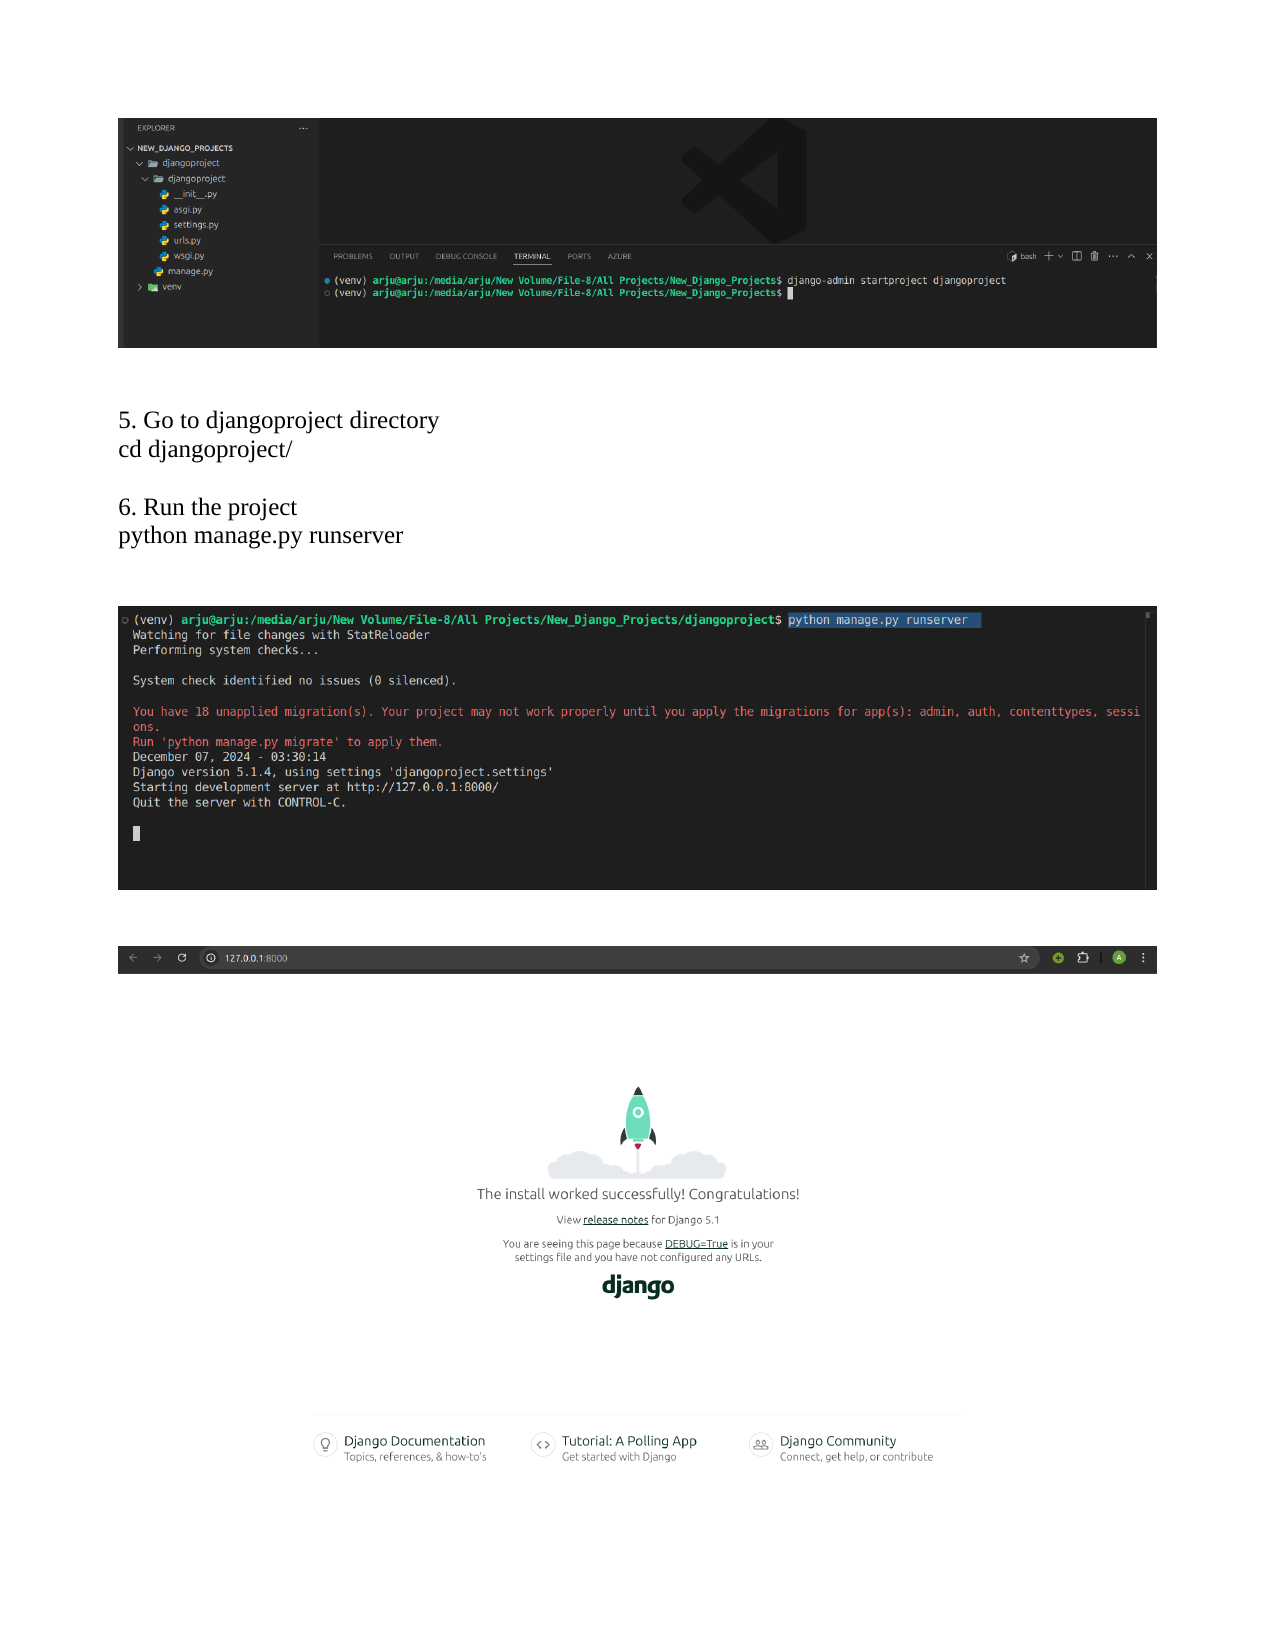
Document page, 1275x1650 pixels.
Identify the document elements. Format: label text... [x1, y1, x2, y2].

text 5. Go to djangoproject directory [118, 405, 1157, 434]
text python manage.py runserver [118, 520, 1157, 549]
text cd djangoproject/ [118, 434, 1157, 463]
picture [118, 606, 1157, 890]
text 6. Run the project [118, 492, 1157, 520]
picture [118, 118, 1157, 348]
picture [118, 946, 1157, 1479]
